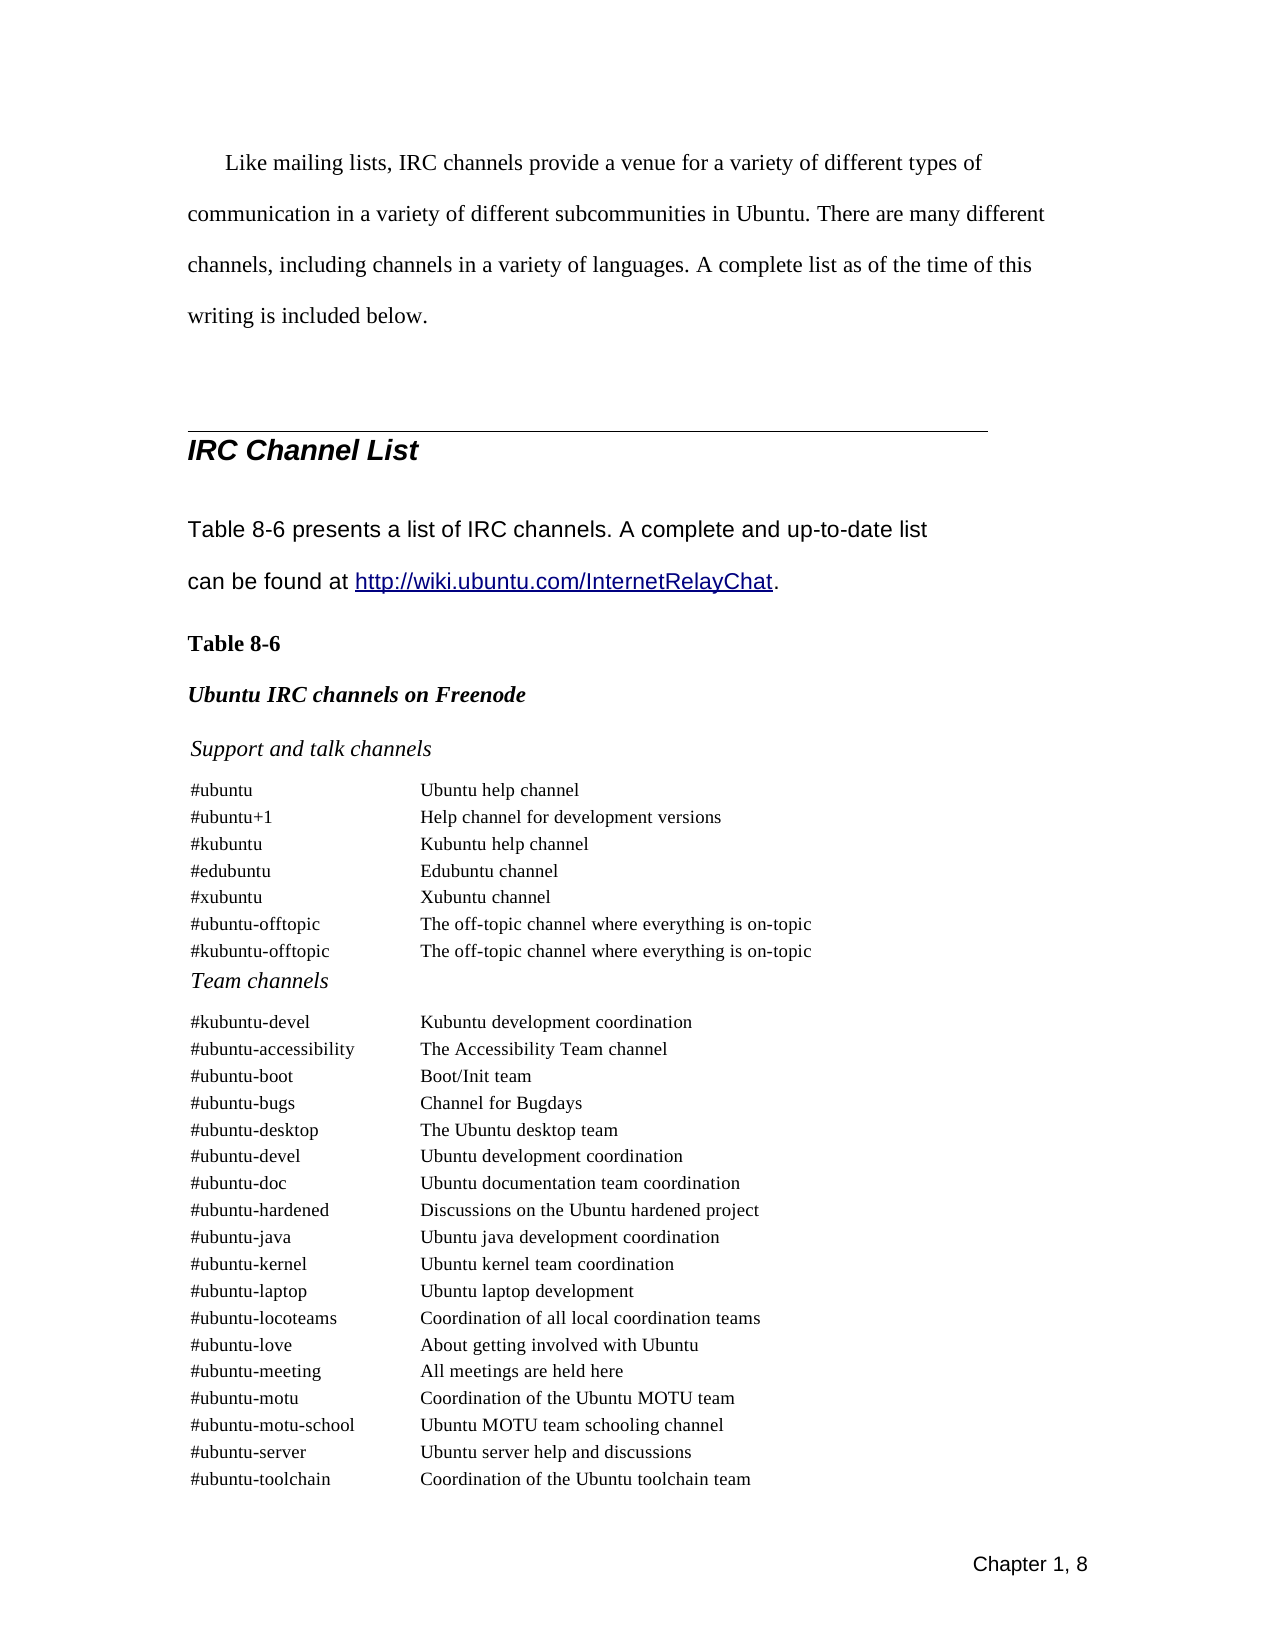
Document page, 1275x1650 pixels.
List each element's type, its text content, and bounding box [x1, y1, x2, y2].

table_cell #ubuntu-toolchain [188, 1465, 417, 1492]
table_cell Ubuntu kernel team coordination [417, 1250, 981, 1277]
table_cell #ubuntu-meeting [188, 1358, 417, 1385]
table_cell #ubuntu-hardened [188, 1197, 417, 1223]
table_cell Coordination of the Ubuntu toolchain team [417, 1465, 981, 1492]
table_cell Kubuntu development coordination [417, 1009, 981, 1035]
table_cell Edubuntu channel [417, 857, 981, 884]
table_cell Ubuntu laptop development [417, 1277, 981, 1304]
table_cell #ubuntu [188, 777, 417, 803]
table_cell #ubuntu-server [188, 1439, 417, 1465]
table_cell Xubuntu channel [417, 884, 981, 911]
table_cell #ubuntu-motu [188, 1385, 417, 1412]
table_cell All meetings are held here [417, 1358, 981, 1385]
table_cell Ubuntu documentation team coordination [417, 1170, 981, 1197]
table_cell Ubuntu java development coordination [417, 1224, 981, 1250]
table_cell Coordination of all local coordination teams [417, 1304, 981, 1331]
table_cell #xubuntu [188, 884, 417, 911]
table_cell Channel for Bugdays [417, 1089, 981, 1116]
table_cell #kubuntu-devel [188, 1009, 417, 1035]
table_cell Kubuntu help channel [417, 830, 981, 857]
table_cell #ubuntu-java [188, 1224, 417, 1250]
table_cell #ubuntu+1 [188, 804, 417, 830]
table_cell Ubuntu MOTU team schooling channel [417, 1412, 981, 1438]
table_cell #edubuntu [188, 857, 417, 884]
table_cell #ubuntu-doc [188, 1170, 417, 1197]
table_cell Coordination of the Ubuntu MOTU team [417, 1385, 981, 1412]
table_cell Boot/Init team [417, 1062, 981, 1089]
table_cell Ubuntu development coordination [417, 1143, 981, 1170]
text Table 8-6 presents a list of IRC channels. A complete and up-to-date list can be found at http://wiki.ubuntu.com/InternetRelayChat. [187, 516, 937, 594]
table_cell #ubuntu-offtopic [188, 911, 417, 938]
table_header Support and talk channels [188, 733, 981, 777]
table_cell #ubuntu-boot [188, 1062, 417, 1089]
table_cell The Accessibility Team channel [417, 1035, 981, 1062]
text Table 8-6 [187, 631, 1087, 656]
table_cell #kubuntu [188, 830, 417, 857]
table_cell #ubuntu-motu-school [188, 1412, 417, 1438]
table_cell #ubuntu-locoteams [188, 1304, 417, 1331]
table_cell #kubuntu-offtopic [188, 938, 417, 965]
table_cell Ubuntu help channel [417, 777, 981, 803]
text IRC Channel List [187, 432, 988, 467]
table_cell Help channel for development versions [417, 804, 981, 830]
table_cell Discussions on the Ubuntu hardened project [417, 1197, 981, 1223]
text Like mailing lists, IRC channels provide a venue for a variety of different types of communication in a variety of different subcommunities in Ubuntu. There are many different channels, including channels in a variety of languages. A complete list as of the time of this writing is included below. [187, 150, 1087, 329]
text Ubuntu IRC channels on Freenode [187, 682, 1087, 707]
table_cell About getting involved with Ubuntu [417, 1331, 981, 1358]
table_cell Team channels [188, 965, 981, 1008]
table_cell The Ubuntu desktop team [417, 1116, 981, 1143]
table_cell The off-topic channel where everything is on-topic [417, 938, 981, 965]
table_cell #ubuntu-kernel [188, 1250, 417, 1277]
table_cell Ubuntu server help and discussions [417, 1439, 981, 1465]
table_cell #ubuntu-love [188, 1331, 417, 1358]
table_cell The off-topic channel where everything is on-topic [417, 911, 981, 938]
table_cell #ubuntu-accessibility [188, 1035, 417, 1062]
table_cell #ubuntu-desktop [188, 1116, 417, 1143]
table_cell #ubuntu-bugs [188, 1089, 417, 1116]
table_cell #ubuntu-laptop [188, 1277, 417, 1304]
table_cell #ubuntu-devel [188, 1143, 417, 1170]
